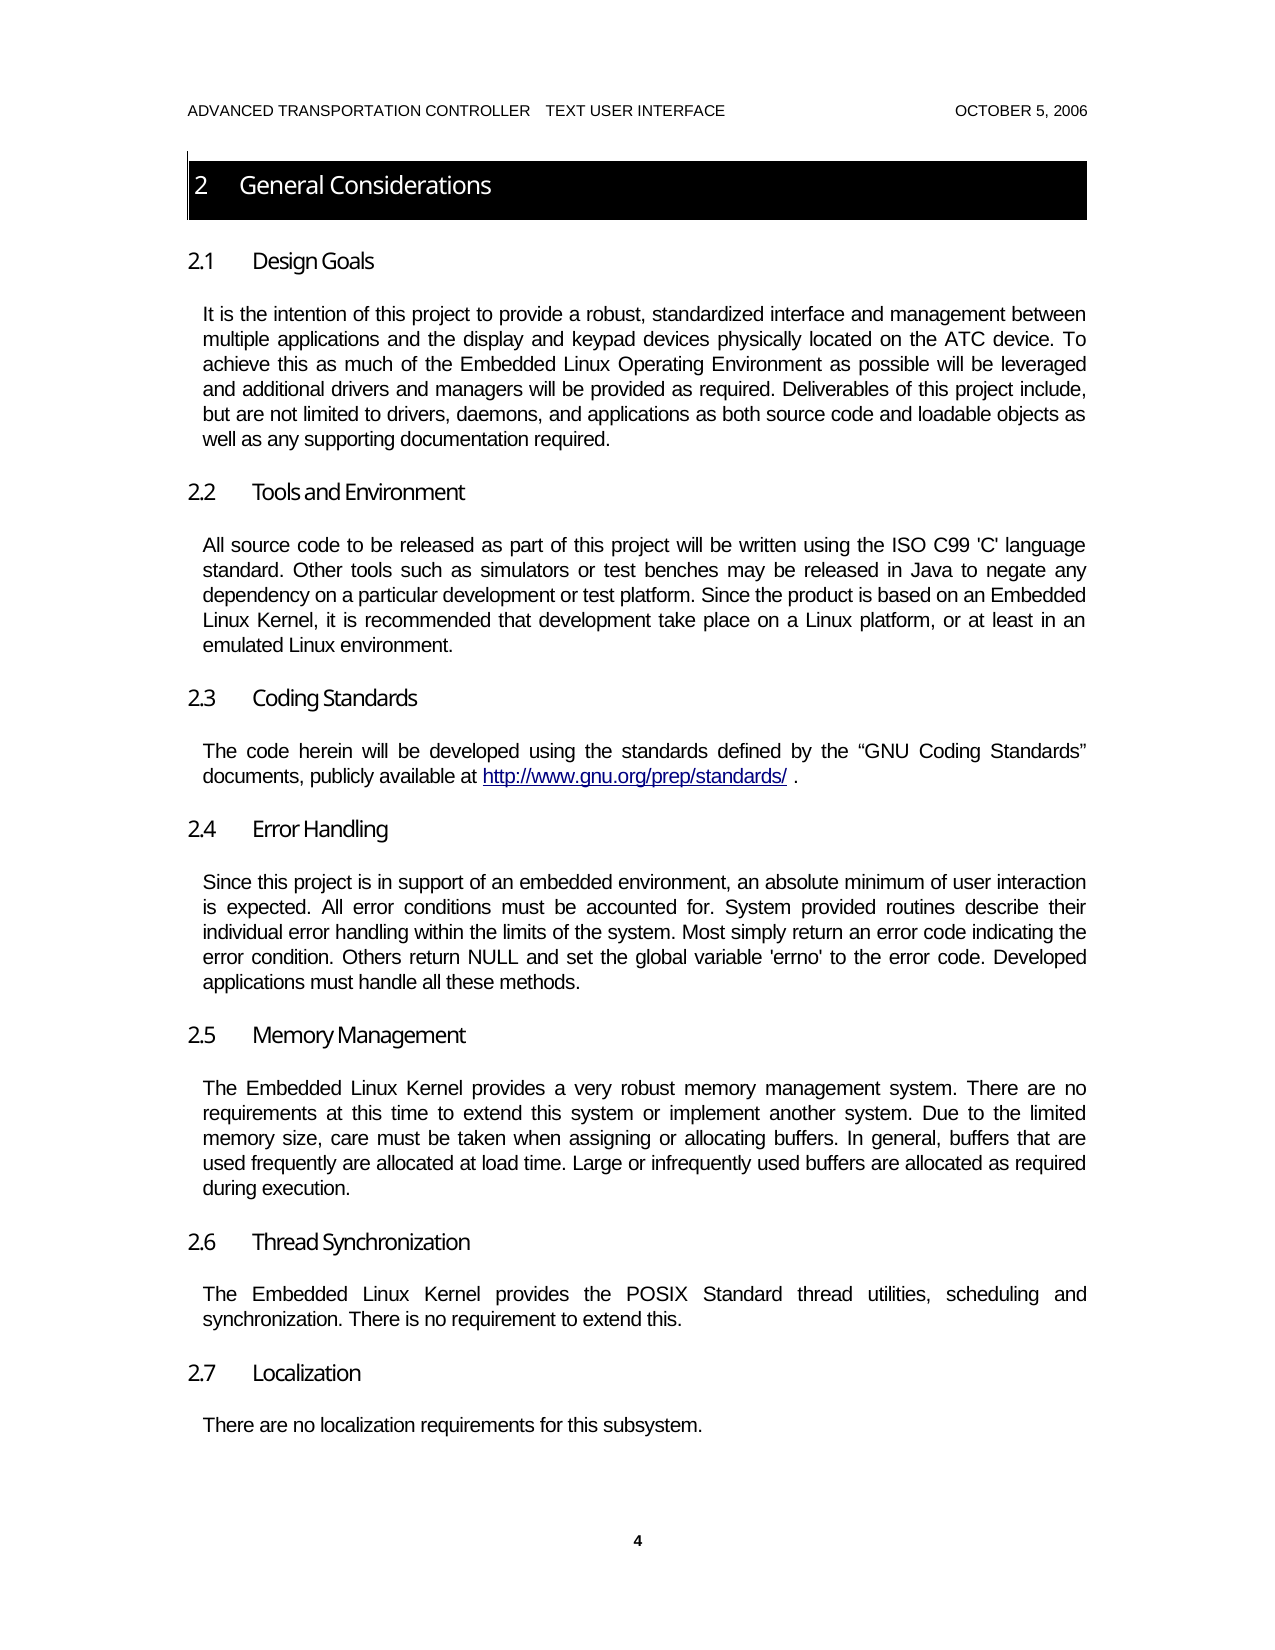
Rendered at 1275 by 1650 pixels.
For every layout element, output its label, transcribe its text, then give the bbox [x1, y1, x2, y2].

subtitle Coding Standards [187, 682, 1087, 713]
text Since this project is in support of an embedded environment, an absolute minimum of user interaction is expected. All error conditions must be accounted for. System provided routines describe their individual error handling within the limits of the system. Most simply return an error code indicating the error condition. Others return NULL and set the global variable 'errno' to the error code. Developed applications must handle all these methods. [202, 869, 1087, 994]
text The code herein will be developed using the standards defined by the “GNU Coding Standards” documents, publicly available at http://www.gnu.org/prep/standards/ . [202, 738, 1087, 788]
subtitle Design Goals [187, 245, 1087, 276]
text There are no localization requirements for this subsystem. [202, 1412, 1087, 1437]
subtitle Memory Management [187, 1019, 1087, 1050]
text The Embedded Linux Kernel provides the POSIX Standard thread utilities, scheduling and synchronization. There is no requirement to extend this. [202, 1281, 1087, 1331]
text It is the intention of this project to provide a robust, standardized interface and management between multiple applications and the display and keypad devices physically located on the ATC device. To achieve this as much of the Embedded Linux Operating Environment as possible will be leveraged and additional drivers and managers will be provided as required. Deliverables of this project include, but are not limited to drivers, daemons, and applications as both source code and loadable objects as well as any supporting documentation required. [202, 301, 1087, 451]
subtitle Error Handling [187, 813, 1087, 844]
subtitle General Considerations [189, 161, 1087, 220]
text All source code to be released as part of this project will be written using the ISO C99 'C' language standard. Other tools such as simulators or test benches may be released in Java to negate any dependency on a particular development or test platform. Since the product is based on an Embedded Linux Kernel, it is recommended that development take place on a Linux platform, or at least in an emulated Linux environment. [202, 532, 1087, 657]
text The Embedded Linux Kernel provides a very robust memory management system. There are no requirements at this time to extend this system or implement another system. Due to the limited memory size, care must be taken when assigning or allocating buffers. In general, buffers that are used frequently are allocated at load time. Large or infrequently used buffers are allocated as required during execution. [202, 1075, 1087, 1200]
subtitle Localization [187, 1356, 1087, 1387]
subtitle Tools and Environment [187, 476, 1087, 507]
subtitle Thread Synchronization [187, 1225, 1087, 1256]
